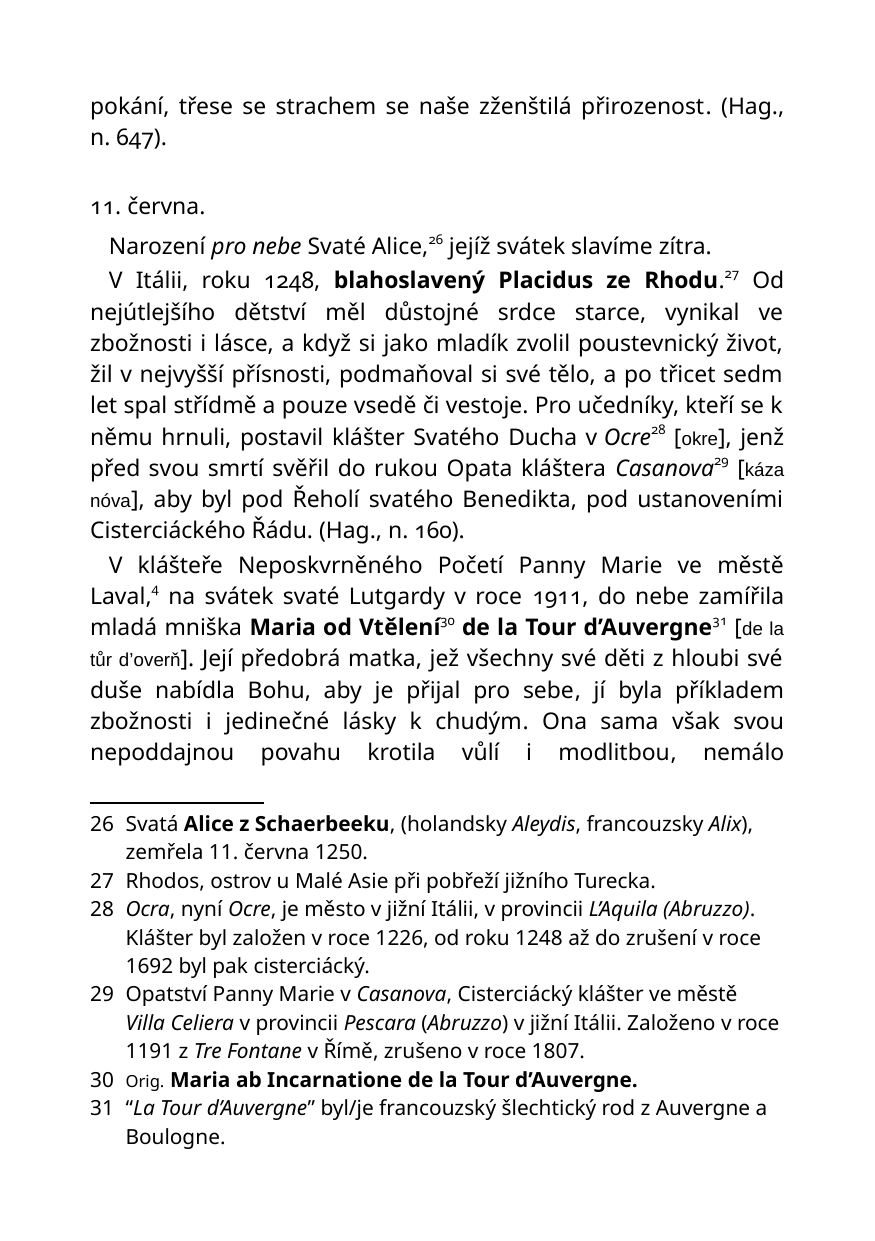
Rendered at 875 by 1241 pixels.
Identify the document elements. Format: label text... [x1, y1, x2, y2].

text Orig. Maria ab Incarnatione de la Tour d’Auvergne. [90, 1065, 784, 1093]
text “La Tour d’Auvergne” byl/je francouzský šlechtický rod z Auvergne a Boulogne. [90, 1093, 784, 1150]
text pokání, třese se strachem se naše zženštilá přirozenost. (Hag., n. 647). [90, 90, 784, 152]
text Svatá Alice z Schaerbeeku, (holandsky Aleydis, francouzsky Alix), zemřela 11. června 1250. [90, 809, 784, 866]
text Narození pro nebe Svaté Alice, jejíž svátek slavíme zítra. [90, 230, 784, 261]
text Opatství Panny Marie v Casanova, Cisterciácký klášter ve městě Villa Celiera v provincii Pescara (Abruzzo) v jižní Itálii. Založeno v roce 1191 z Tre Fontane v Římě, zrušeno v roce 1807. [90, 979, 784, 1065]
text V klášteře Neposkvrněného Početí Panny Marie ve městě Laval,4 na svátek svaté Lutgardy v roce 1911, do nebe zamířila mladá mniška Maria od Vtělení de la Tour d’Auvergne [de la tůr d’overň]. Její předobrá matka, jež všechny své děti z hloubi své duše nabídla Bohu, aby je přijal pro sebe, jí byla příkladem zbožnosti i jedinečné lásky k chudým. Ona sama však svou nepoddajnou povahu krotila vůlí i modlitbou, nemálo [90, 548, 784, 767]
text Ocra, nyní Ocre, je město v jižní Itálii, v provincii L’Aquila (Abruzzo). Klášter byl založen v roce 1226, od roku 1248 až do zrušení v roce 1692 byl pak cisterciácký. [90, 894, 784, 979]
text Rhodos, ostrov u Malé Asie při pobřeží jižního Turecka. [90, 866, 784, 894]
text 11. června. [90, 190, 784, 221]
text V Itálii, roku 1248, blahoslavený Placidus ze Rhodu. Od nejútlejšího dětství měl důstojné srdce starce, vynikal ve zbožnosti i lásce, a když si jako mladík zvolil poustevnický život, žil v nejvyšší přísnosti, podmaňoval si své tělo, a po třicet sedm let spal střídmě a pouze vsedě či vestoje. Pro učedníky, kteří se k němu hrnuli, postavil klášter Svatého Ducha v Ocre [okre], jenž před svou smrtí svěřil do rukou Opata kláštera Casanova [káza nóva], aby byl pod Řeholí svatého Benedikta, pod ustanoveními Cisterciáckého Řádu. (Hag., n. 160). [90, 264, 784, 546]
